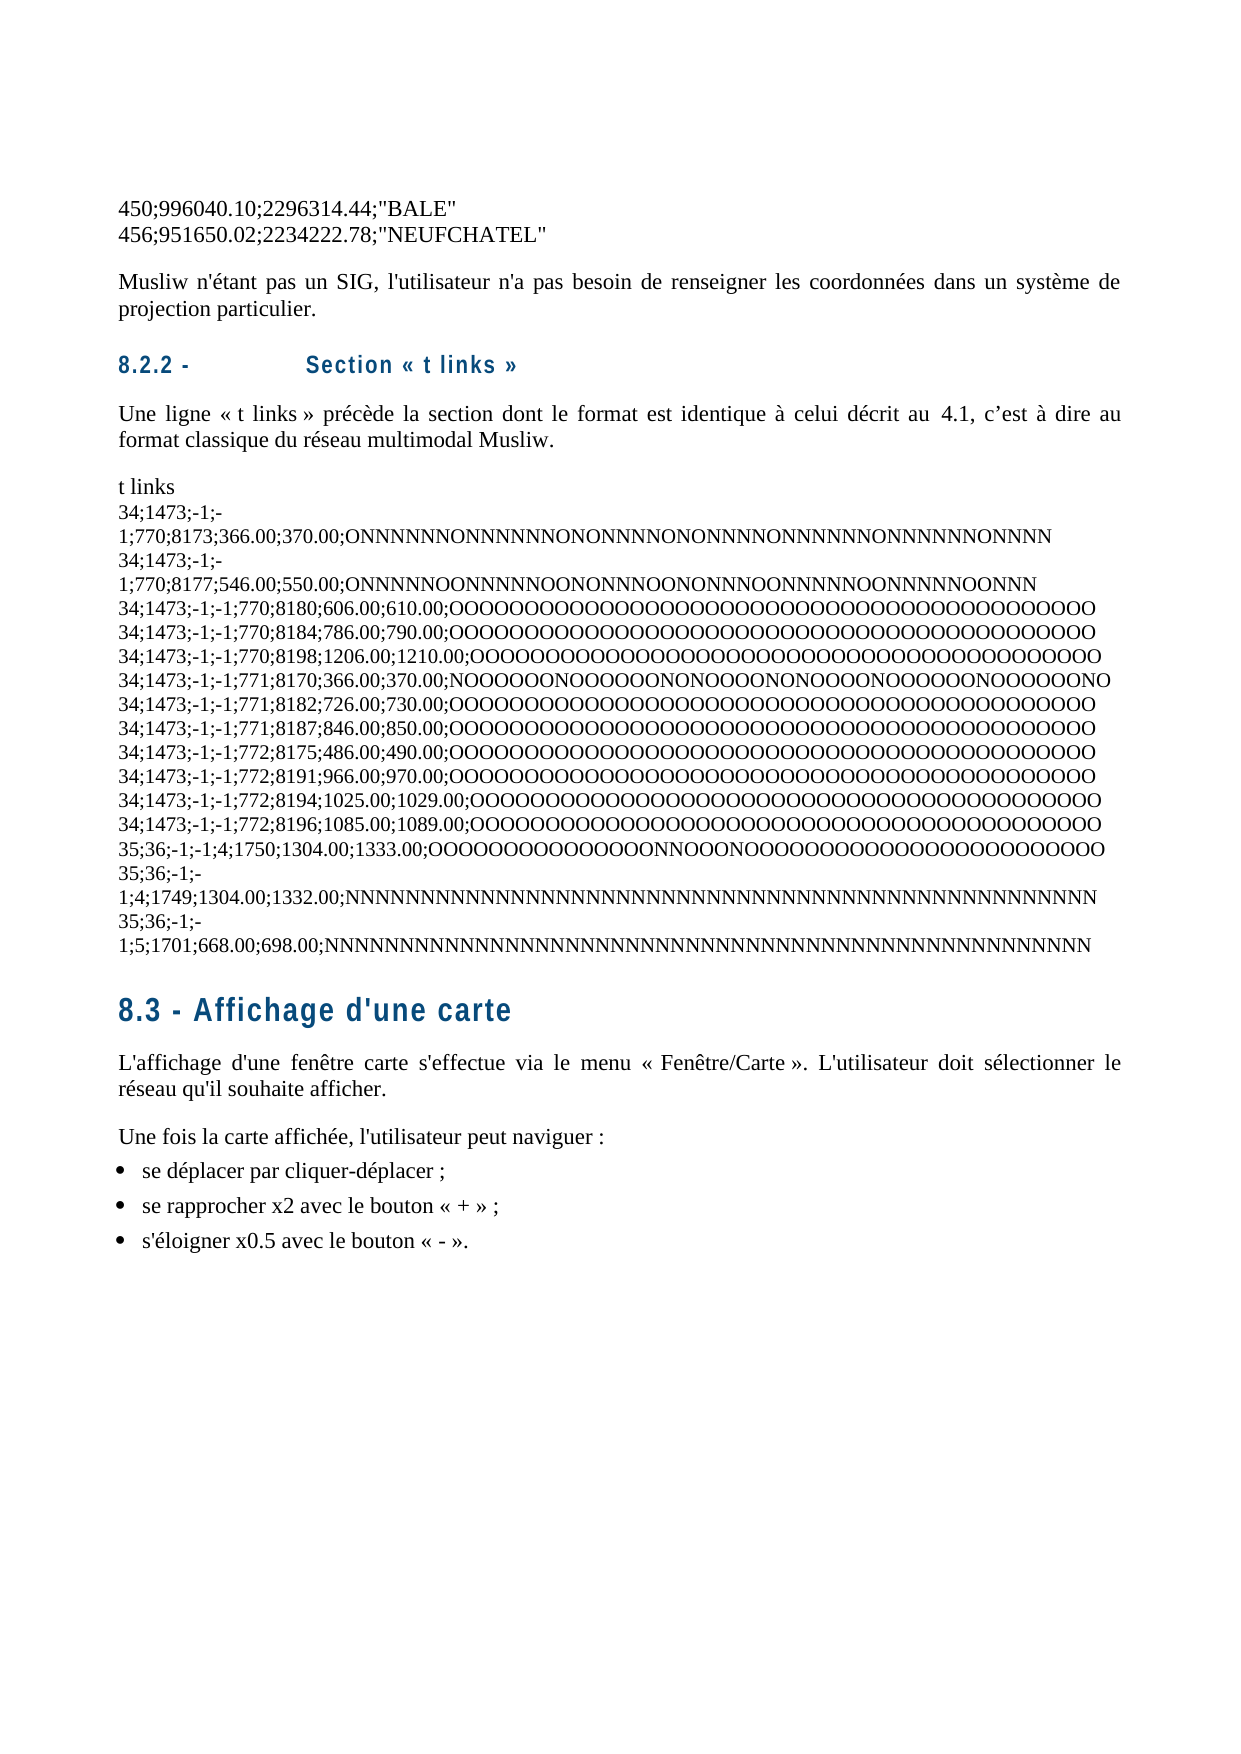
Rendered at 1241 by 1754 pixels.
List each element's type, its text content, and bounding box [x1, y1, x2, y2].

text 34;1473;-1;-1;772;8194;1025.00;1029.00;OOOOOOOOOOOOOOOOOOOOOOOOOOOOOOOOOOOOOOOOOO [118, 788, 1122, 812]
text 35;36;-1;-1;4;1750;1304.00;1333.00;OOOOOOOOOOOOOOONNOOONOOOOOOOOOOOOOOOOOOOOOOOO [118, 836, 1122, 861]
text Une ligne « t links » précède la section dont le format est identique à celui décrit au 4.1, c’est à dire au format classique du réseau multimodal Musliw. [118, 400, 1122, 452]
text 34;1473;-1;-1;770;8177;546.00;550.00;ONNNNNOONNNNNOONONNNOONONNNOONNNNNOONNNNNOONNN [118, 548, 1122, 596]
text 35;36;-1;-1;5;1701;668.00;698.00;NNNNNNNNNNNNNNNNNNNNNNNNNNNNNNNNNNNNNNNNNNNNNNNNNNN [118, 909, 1122, 957]
list se rapprocher x2 avec le bouton « + » ; [116, 1192, 1127, 1218]
subtitle Section « t links » [118, 350, 1122, 379]
text 34;1473;-1;-1;770;8180;606.00;610.00;OOOOOOOOOOOOOOOOOOOOOOOOOOOOOOOOOOOOOOOOOOO [118, 596, 1122, 620]
text 34;1473;-1;-1;772;8196;1085.00;1089.00;OOOOOOOOOOOOOOOOOOOOOOOOOOOOOOOOOOOOOOOOOO [118, 812, 1122, 836]
text t links [118, 473, 1122, 499]
text 34;1473;-1;-1;770;8198;1206.00;1210.00;OOOOOOOOOOOOOOOOOOOOOOOOOOOOOOOOOOOOOOOOOO [118, 644, 1122, 668]
text 34;1473;-1;-1;770;8173;366.00;370.00;ONNNNNNONNNNNNONONNNNONONNNNONNNNNNONNNNNNONNNN [118, 499, 1122, 548]
text 34;1473;-1;-1;771;8182;726.00;730.00;OOOOOOOOOOOOOOOOOOOOOOOOOOOOOOOOOOOOOOOOOOO [118, 692, 1122, 716]
text 450;996040.10;2296314.44;"BALE" [118, 195, 1122, 221]
text 34;1473;-1;-1;772;8191;966.00;970.00;OOOOOOOOOOOOOOOOOOOOOOOOOOOOOOOOOOOOOOOOOOO [118, 764, 1122, 788]
list se déplacer par cliquer-déplacer ; [116, 1157, 1127, 1184]
text 456;951650.02;2234222.78;"NEUFCHATEL" [118, 221, 1122, 247]
text Musliw n'étant pas un SIG, l'utilisateur n'a pas besoin de renseigner les coordonnées dans un système de projection particulier. [118, 268, 1122, 321]
text 34;1473;-1;-1;772;8175;486.00;490.00;OOOOOOOOOOOOOOOOOOOOOOOOOOOOOOOOOOOOOOOOOOO [118, 740, 1122, 764]
text L'affichage d'une fenêtre carte s'effectue via le menu « Fenêtre/Carte ». L'utilisateur doit sélectionner le réseau qu'il souhaite afficher. [118, 1049, 1122, 1102]
text 34;1473;-1;-1;771;8170;366.00;370.00;NOOOOOONOOOOOONONOOOONONOOOONOOOOOONOOOOOONO [118, 668, 1122, 692]
text 34;1473;-1;-1;770;8184;786.00;790.00;OOOOOOOOOOOOOOOOOOOOOOOOOOOOOOOOOOOOOOOOOOO [118, 620, 1122, 644]
text 34;1473;-1;-1;771;8187;846.00;850.00;OOOOOOOOOOOOOOOOOOOOOOOOOOOOOOOOOOOOOOOOOOO [118, 716, 1122, 740]
list s'éloigner x0.5 avec le bouton « - ». [116, 1227, 1127, 1253]
text 35;36;-1;-1;4;1749;1304.00;1332.00;NNNNNNNNNNNNNNNNNNNNNNNNNNNNNNNNNNNNNNNNNNNNNNNNNN [118, 861, 1122, 909]
subtitle Affichage d'une carte [118, 990, 1122, 1028]
text Une fois la carte affichée, l'utilisateur peut naviguer : [118, 1123, 1122, 1149]
